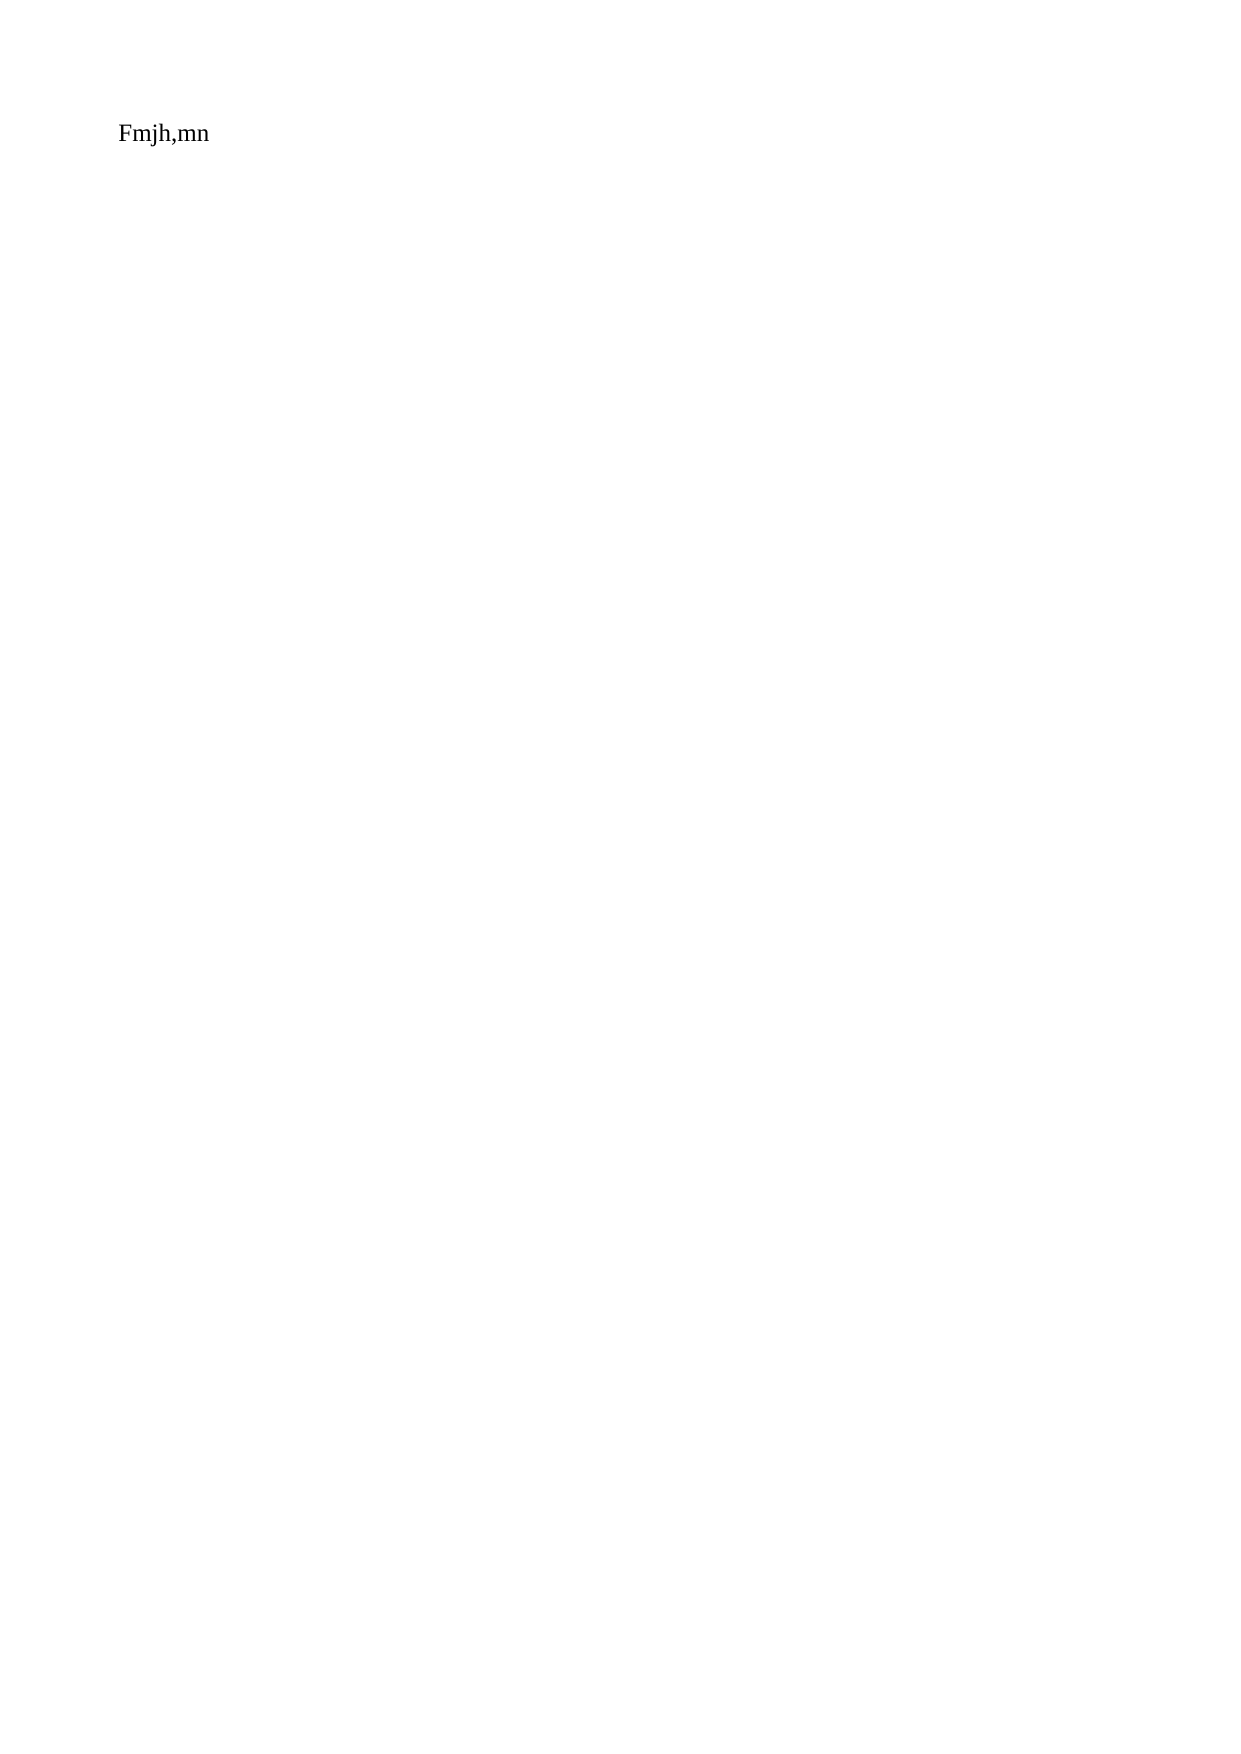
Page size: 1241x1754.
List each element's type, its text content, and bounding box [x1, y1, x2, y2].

text Fmjh,mn [118, 118, 1122, 147]
